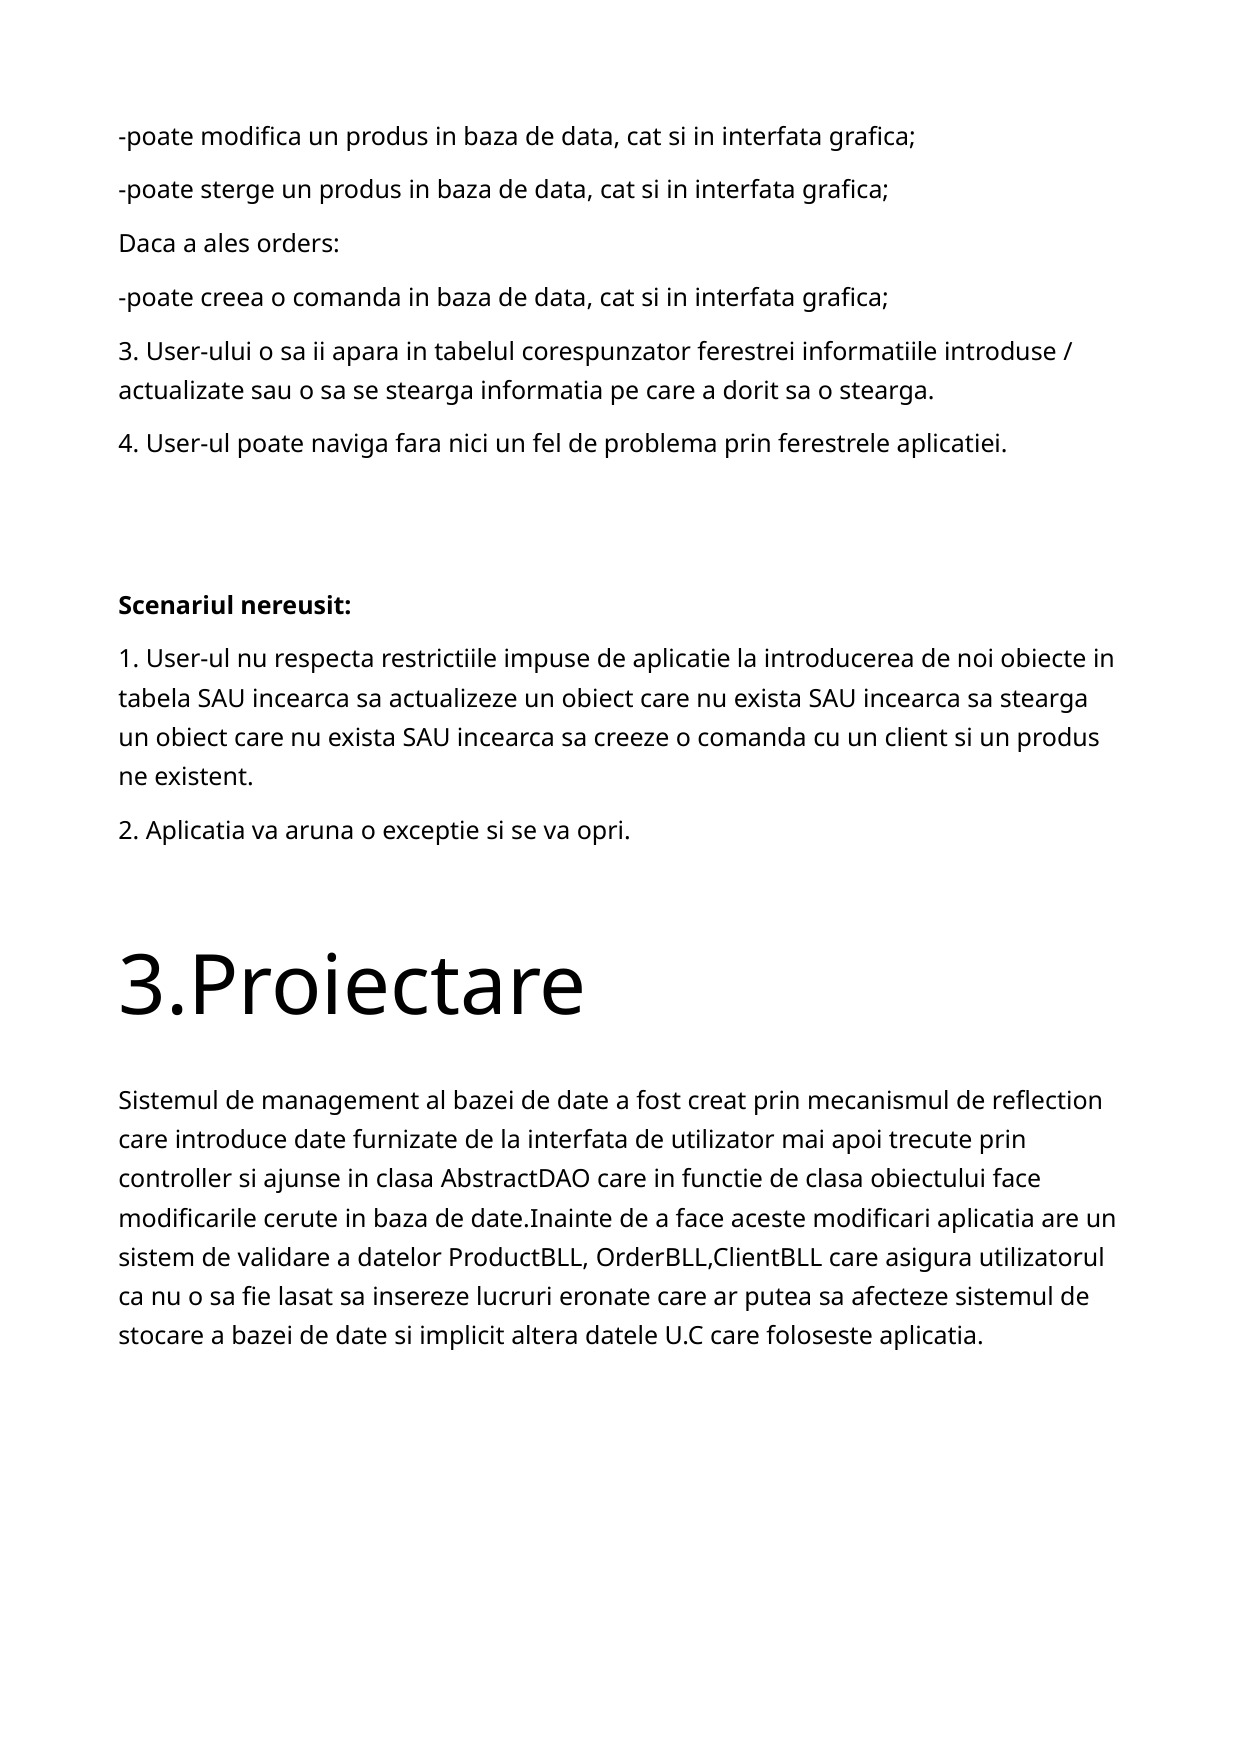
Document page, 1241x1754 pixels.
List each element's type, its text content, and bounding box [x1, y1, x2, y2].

text -poate creea o comanda in baza de data, cat si in interfata grafica; [118, 279, 1122, 313]
text -poate modifica un produs in baza de data, cat si in interfata grafica; [118, 118, 1122, 152]
text -poate sterge un produs in baza de data, cat si in interfata grafica; [118, 172, 1122, 206]
text Scenariul nereusit: [118, 587, 1122, 621]
text 3. User-ului o sa ii apara in tabelul corespunzator ferestrei informatiile introduse / actualizate sau o sa se stearga informatia pe care a dorit sa o stearga. [118, 333, 1122, 406]
text 3.Proiectare [118, 926, 1122, 1039]
text Sistemul de management al bazei de date a fost creat prin mecanismul de reflection care introduce date furnizate de la interfata de utilizator mai apoi trecute prin controller si ajunse in clasa AbstractDAO care in functie de clasa obiectului face modificarile cerute in baza de date.Inainte de a face aceste modificari aplicatia are un sistem de validare a datelor ProductBLL, OrderBLL,ClientBLL care asigura utilizatorul ca nu o sa fie lasat sa insereze lucruri eronate care ar putea sa afecteze sistemul de stocare a bazei de date si implicit altera datele U.C care foloseste aplicatia. [118, 1083, 1122, 1352]
text 4. User-ul poate naviga fara nici un fel de problema prin ferestrele aplicatiei. [118, 426, 1122, 460]
text 2. Aplicatia va aruna o exceptie si se va opri. [118, 812, 1122, 846]
text 1. User-ul nu respecta restrictiile impuse de aplicatie la introducerea de noi obiecte in tabela SAU incearca sa actualizeze un obiect care nu exista SAU incearca sa stearga un obiect care nu exista SAU incearca sa creeze o comanda cu un client si un produs ne existent. [118, 641, 1122, 793]
text Daca a ales orders: [118, 226, 1122, 260]
